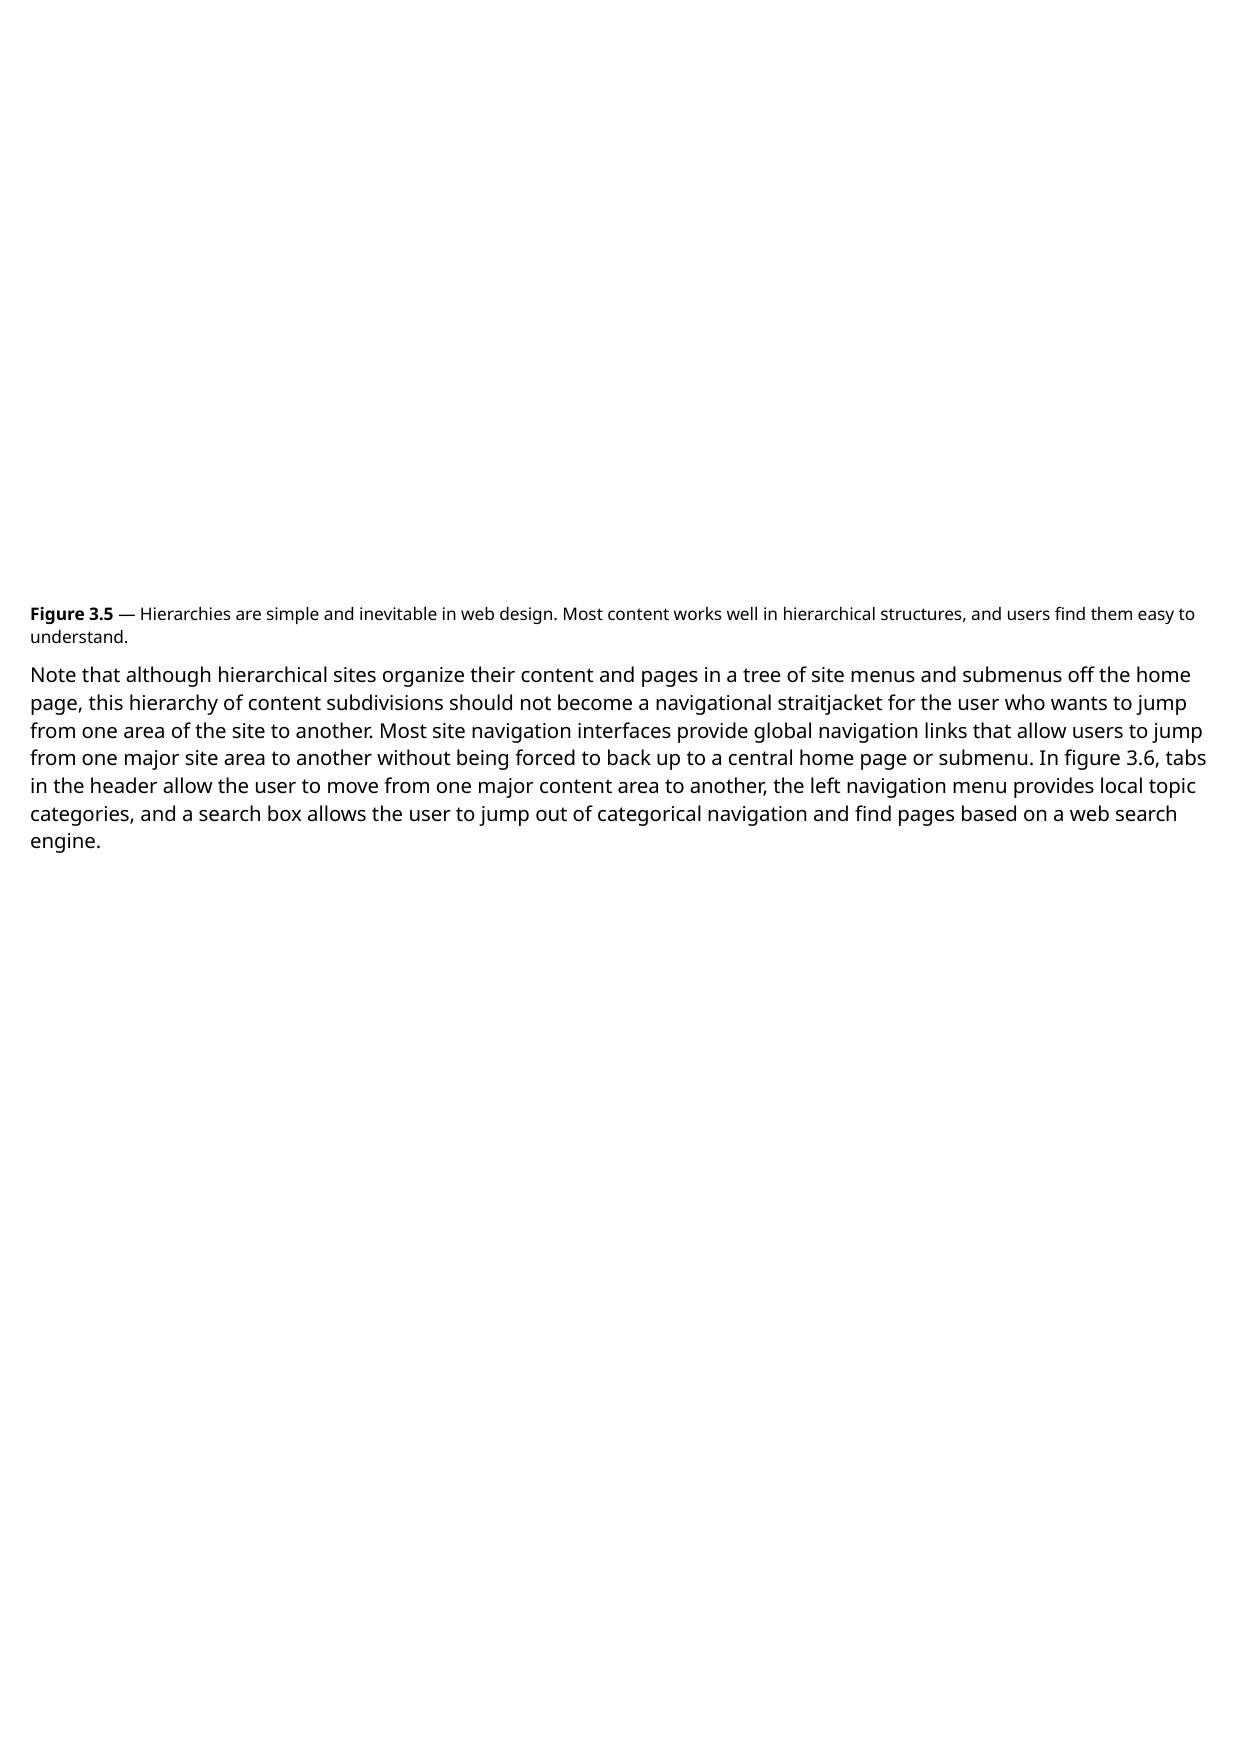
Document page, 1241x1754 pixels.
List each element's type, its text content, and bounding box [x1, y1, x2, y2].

text Note that although hierarchical sites organize their content and pages in a tree of site menus and submenus off the home page, this hierarchy of content subdivisions should not become a navigational straitjacket for the user who wants to jump from one area of the site to another. Most site navigation interfaces provide global navigation links that allow users to jump from one major site area to another without being forced to back up to a central home page or submenu. In figure 3.6, tabs in the header allow the user to move from one major content area to another, the left navigation menu provides local topic categories, and a search box allows the user to jump out of categorical navigation and find pages based on a web search engine. [30, 661, 1210, 855]
text Figure 3.5 — Hierarchies are simple and inevitable in web design. Most content works well in hierarchical structures, and users find them easy to understand. [30, 602, 1210, 648]
